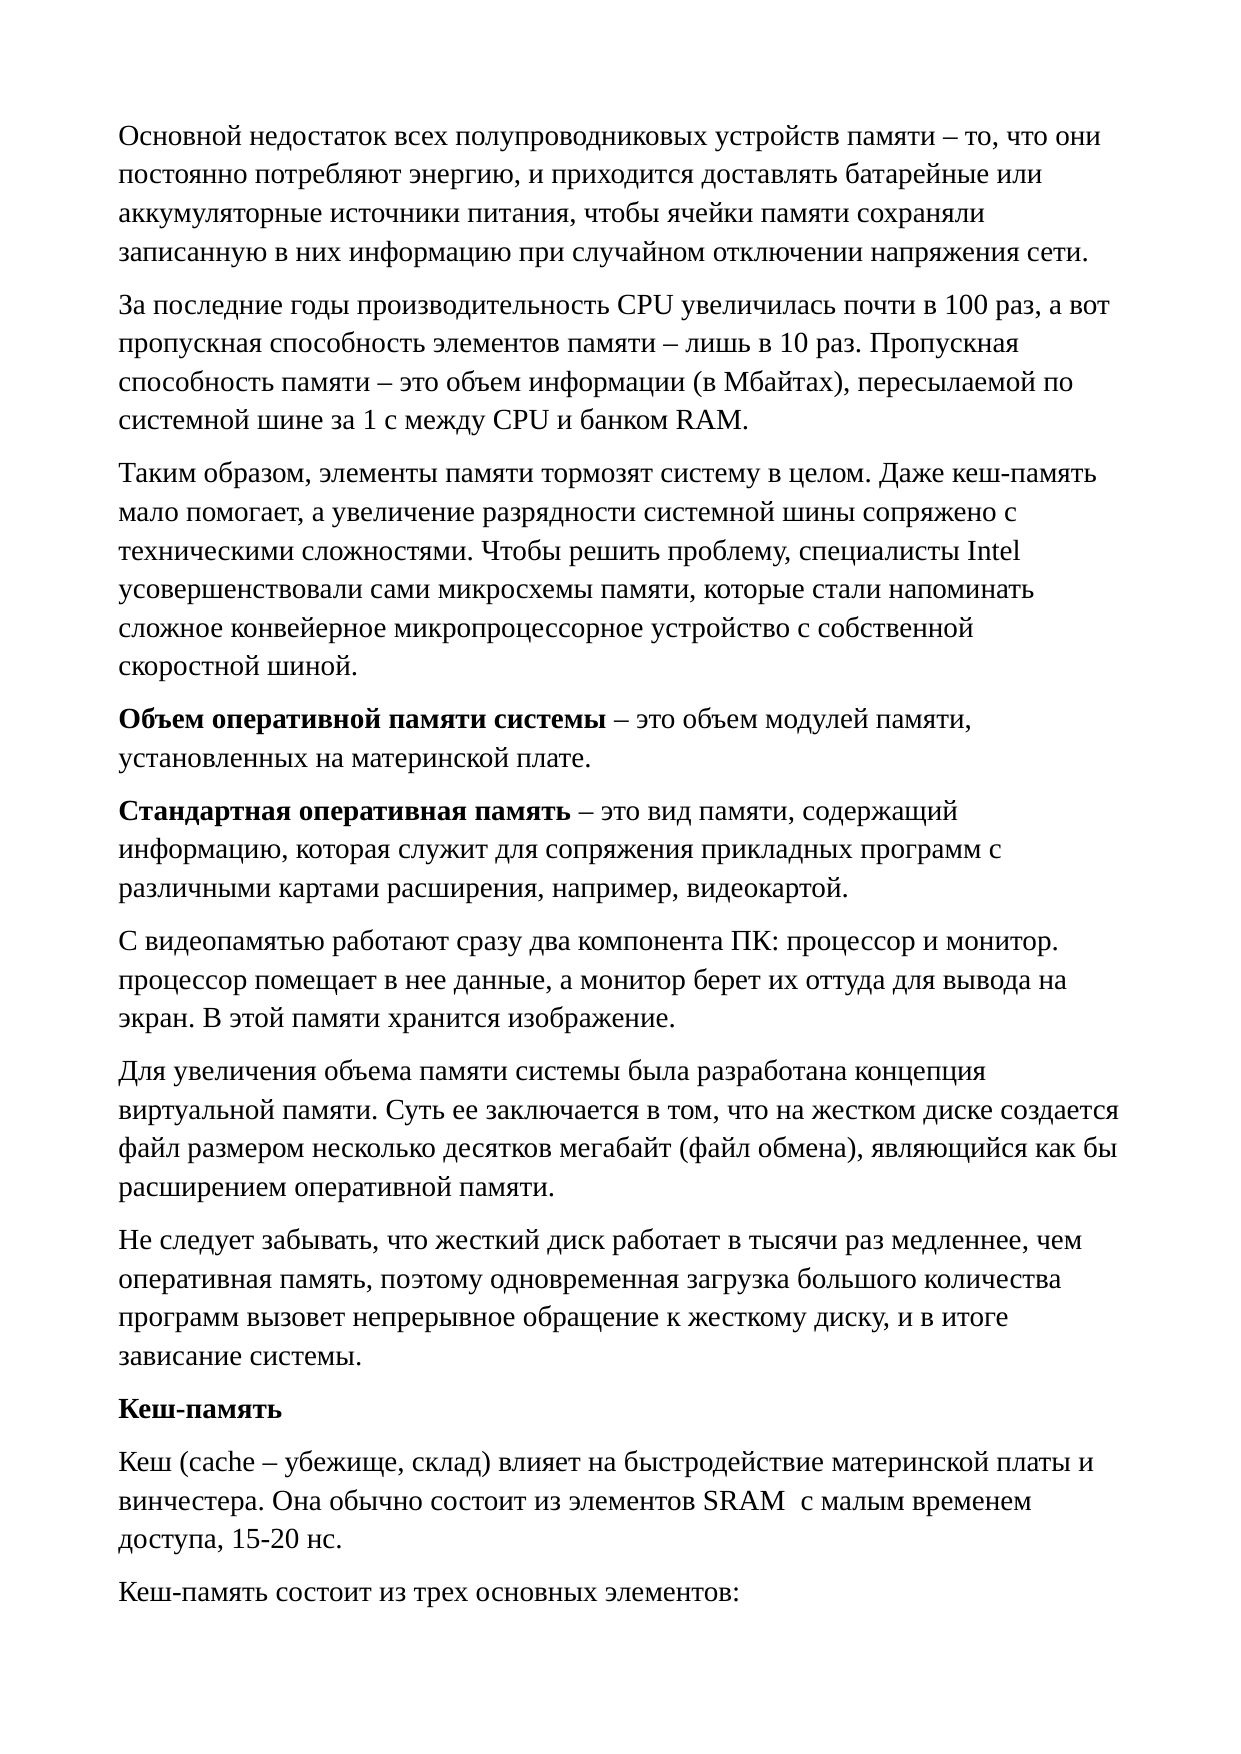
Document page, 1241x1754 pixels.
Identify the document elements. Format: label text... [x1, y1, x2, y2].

text С видеопамятью работают сразу два компонента ПК: процессор и монитор. процессор помещает в нее данные, а монитор берет их оттуда для вывода на экран. В этой памяти хранится изображение. [118, 923, 1122, 1034]
text За последние годы производительность CPU увеличилась почти в 100 раз, а вот пропускная способность элементов памяти – лишь в 10 раз. Пропускная способность памяти – это объем информации (в Мбайтах), пересылаемой по системной шине за 1 с между CPU и банком RAM. [118, 287, 1122, 436]
text Стандартная оперативная память – это вид памяти, содержащий информацию, которая служит для сопряжения прикладных программ с различными картами расширения, например, видеокартой. [118, 793, 1122, 904]
text Кеш-память состоит из трех основных элементов: [118, 1574, 1122, 1608]
text Для увеличения объема памяти системы была разработана концепция виртуальной памяти. Суть ее заключается в том, что на жестком диске создается файл размером несколько десятков мегабайт (файл обмена), являющийся как бы расширением оперативной памяти. [118, 1053, 1122, 1203]
text Кеш-память [118, 1391, 1122, 1424]
text Объем оперативной памяти системы – это объем модулей памяти, установленных на материнской плате. [118, 701, 1122, 773]
text Основной недостаток всех полупроводниковых устройств памяти – то, что они постоянно потребляют энергию, и приходится доставлять батарейные или аккумуляторные источники питания, чтобы ячейки памяти сохраняли записанную в них информацию при случайном отключении напряжения сети. [118, 118, 1122, 267]
text Не следует забывать, что жесткий диск работает в тысячи раз медленнее, чем оперативная память, поэтому одновременная загрузка большого количества программ вызовет непрерывное обращение к жесткому диску, и в итоге зависание системы. [118, 1222, 1122, 1371]
text Кеш (cache – убежище, склад) влияет на быстродействие материнской платы и винчестера. Она обычно состоит из элементов SRAM с малым временем доступа, 15-20 нс. [118, 1444, 1122, 1555]
text Таким образом, элементы памяти тормозят систему в целом. Даже кеш-память мало помогает, а увеличение разрядности системной шины сопряжено с техническими сложностями. Чтобы решить проблему, специалисты Intel усовершенствовали сами микросхемы памяти, которые стали напоминать сложное конвейерное микропроцессорное устройство с собственной скоростной шиной. [118, 456, 1122, 682]
